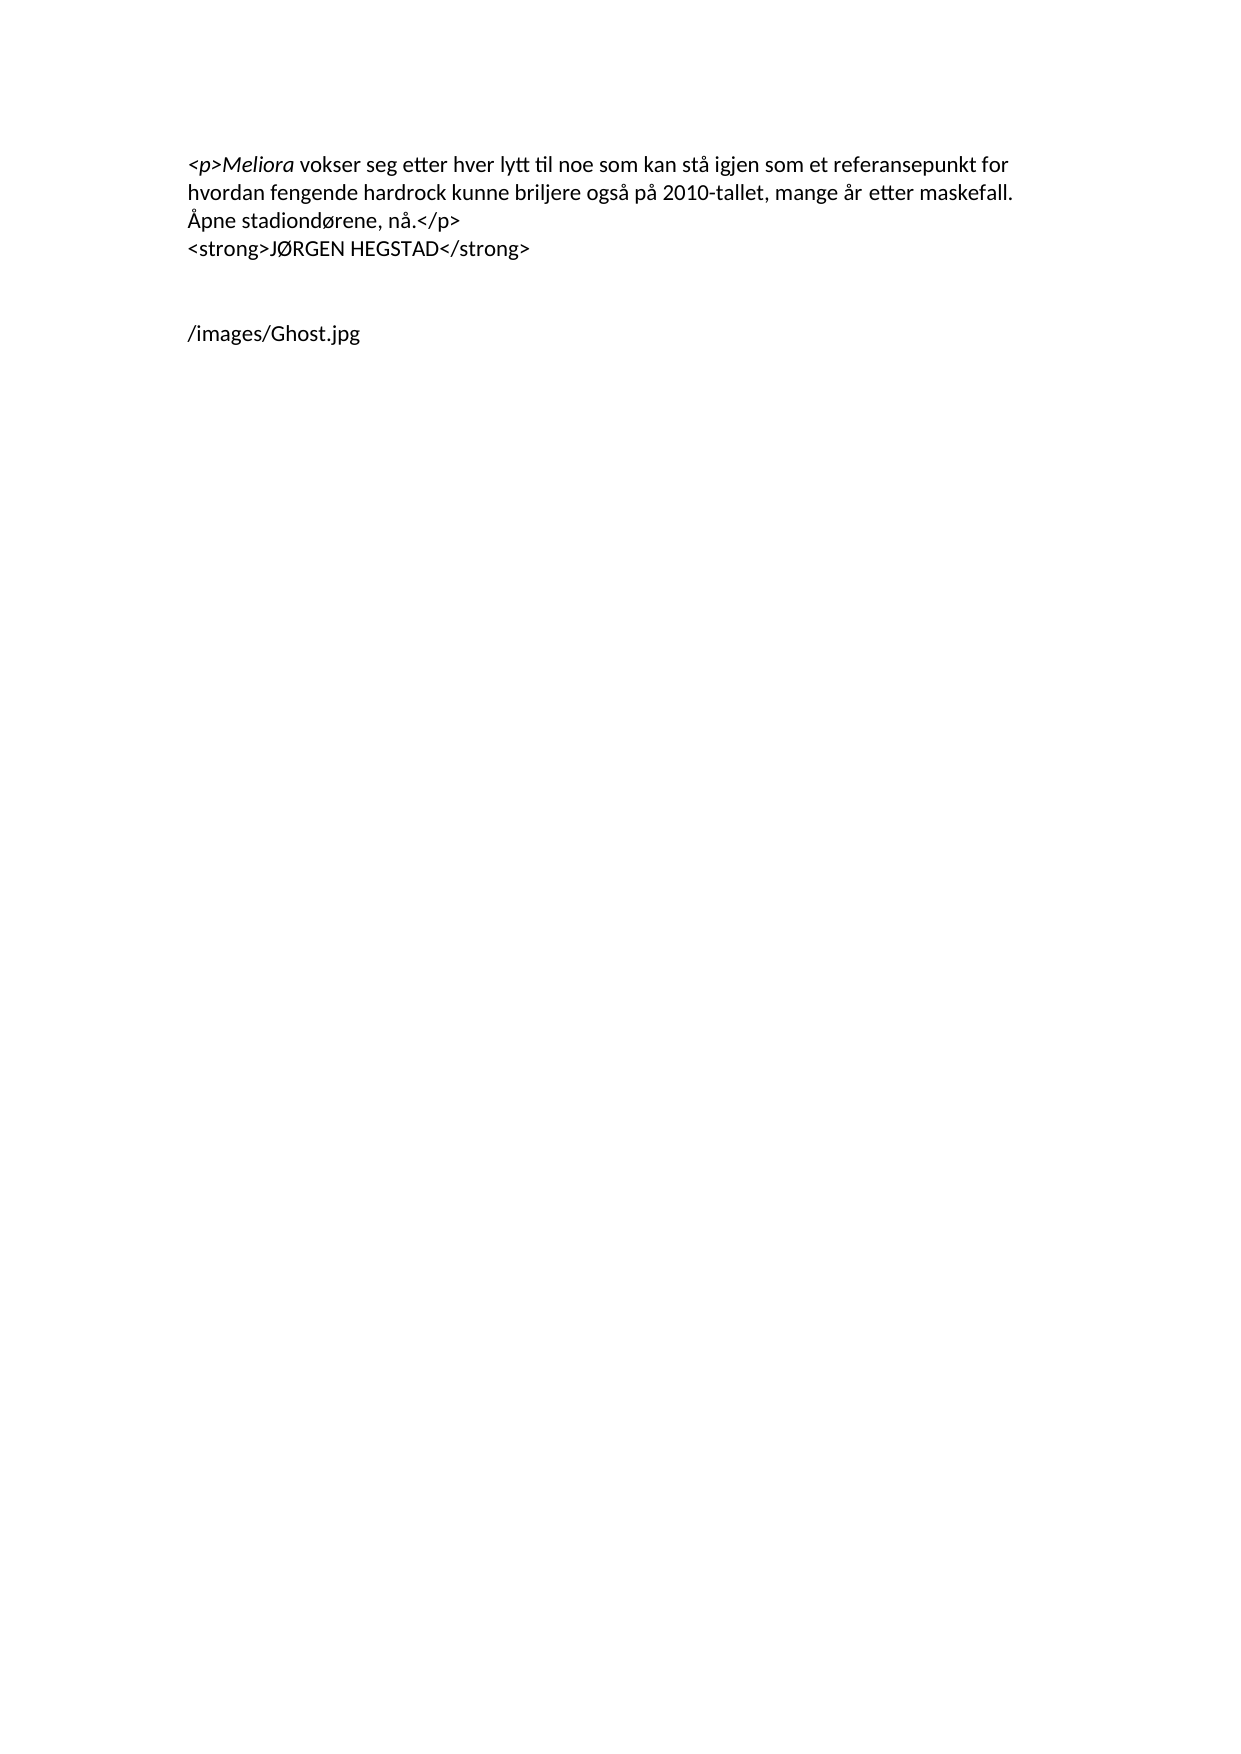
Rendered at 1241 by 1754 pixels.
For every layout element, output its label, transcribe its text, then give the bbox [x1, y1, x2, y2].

text <p>Meliora vokser seg etter hver lytt til noe som kan stå igjen som et referansepunkt for hvordan fengende hardrock kunne briljere også på 2010-tallet, mange år etter maskefall. Åpne stadiondørene, nå.</p> [187, 150, 1053, 234]
text <strong>JØRGEN HEGSTAD</strong> [187, 234, 1053, 262]
text /images/Ghost.jpg [187, 319, 1053, 348]
